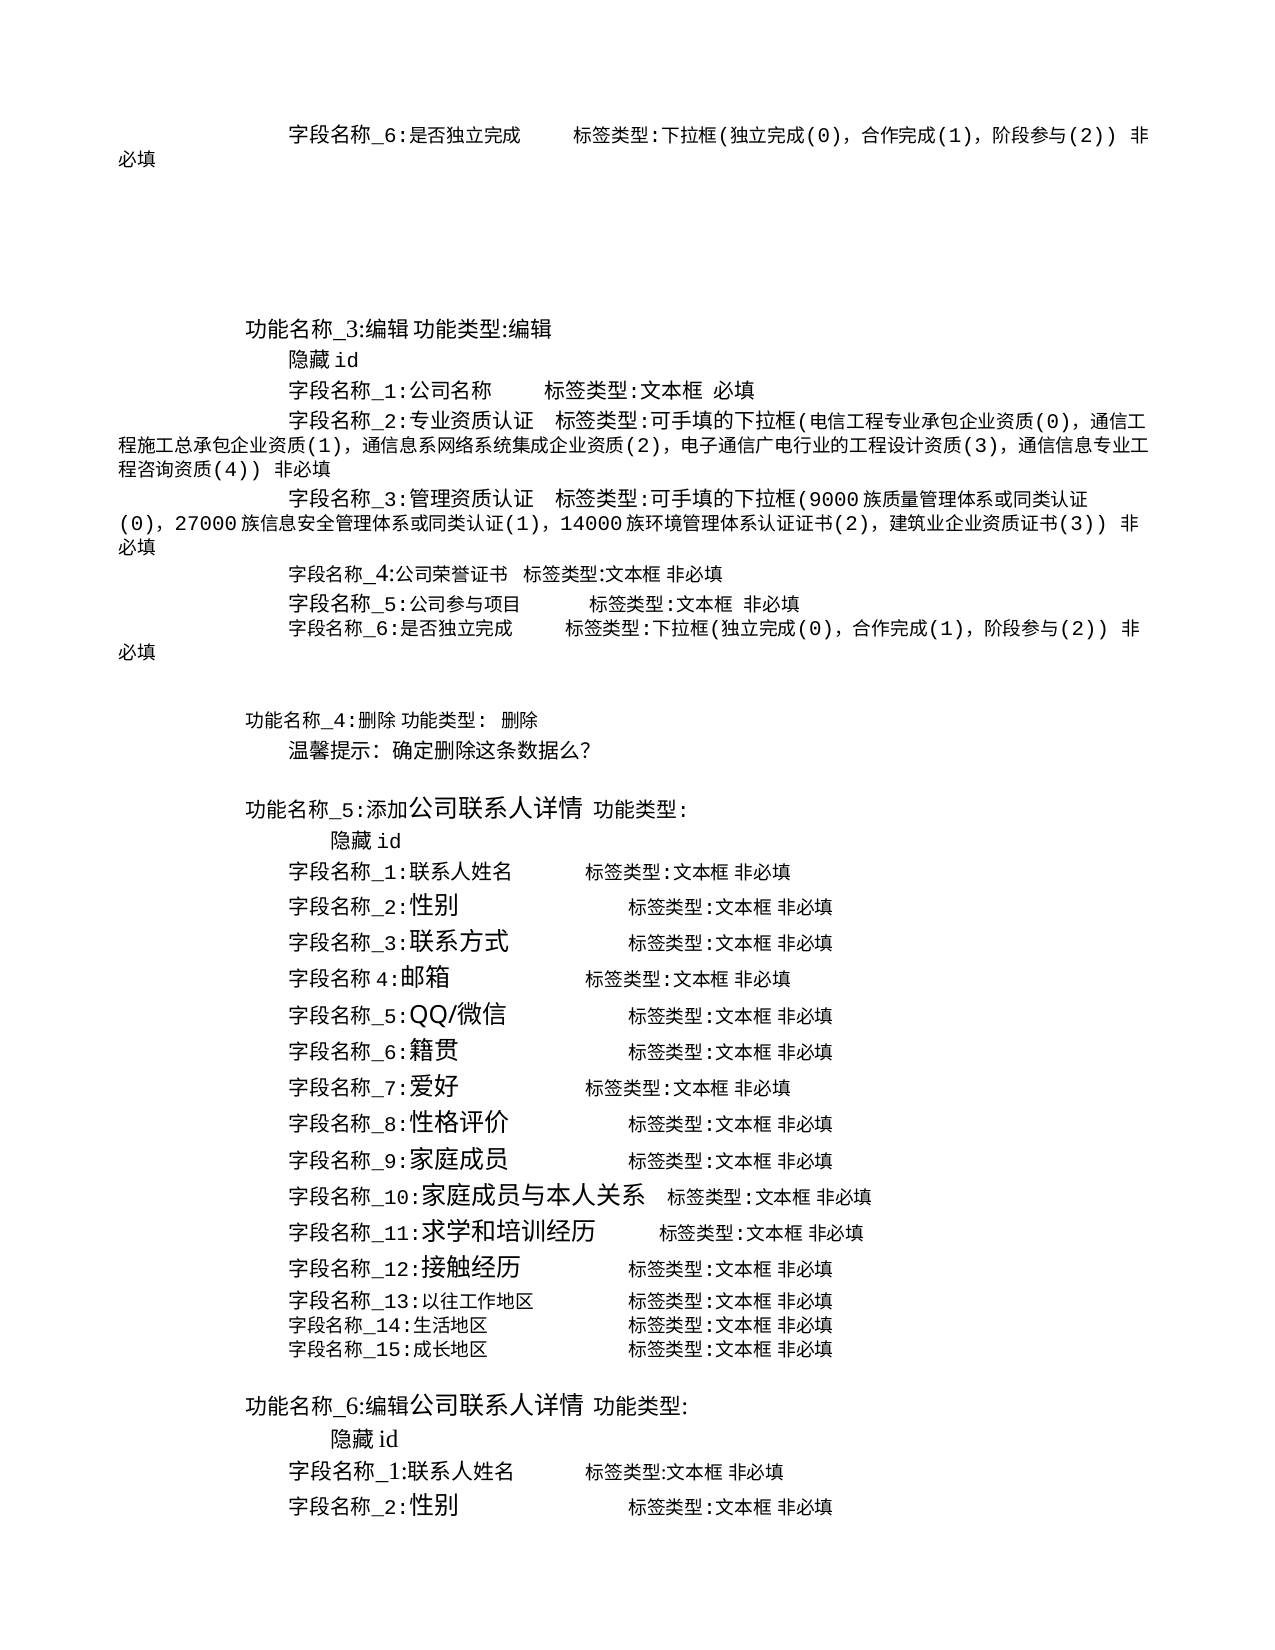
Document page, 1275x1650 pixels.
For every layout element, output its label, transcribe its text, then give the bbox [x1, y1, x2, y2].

text 功能名称_5:添加公司联系人详情 功能类型: [118, 788, 1157, 824]
text 隐藏id [118, 344, 1157, 374]
text 字段名称_1:公司名称 标签类型:文本框 必填 [118, 374, 1157, 404]
text 字段名称_5:公司参与项目 标签类型:文本框 非必填 [118, 587, 1157, 618]
text 字段名称_9:家庭成员 标签类型:文本框 非必填 [118, 1139, 1157, 1175]
text 字段名称_8:性格评价 标签类型:文本框 非必填 [118, 1103, 1157, 1139]
text 字段名称_2:性别 标签类型:文本框 非必填 [118, 1485, 1157, 1522]
text 字段名称_3:管理资质认证 标签类型:可手填的下拉框(9000族质量管理体系或同类认证(0)，27000族信息安全管理体系或同类认证(1)，14000族环境管理体系认证证书(2)，建筑业企业资质证书(3)) 非必填 [118, 483, 1157, 558]
text 字段名称_10:家庭成员与本人关系 标签类型:文本框 非必填 [118, 1175, 1157, 1212]
text 字段名称_11:求学和培训经历 标签类型:文本框 非必填 [118, 1212, 1157, 1248]
text 功能名称_6:编辑公司联系人详情 功能类型: [118, 1386, 1157, 1422]
text 字段名称_12:接触经历 标签类型:文本框 非必填 [118, 1248, 1157, 1284]
text 字段名称_15:成长地区 标签类型:文本框 非必填 [118, 1338, 1157, 1362]
text 隐藏id [118, 1422, 1157, 1454]
text 字段名称_3:联系方式 标签类型:文本框 非必填 [118, 922, 1157, 958]
text 字段名称_4:公司荣誉证书 标签类型:文本框 非必填 [118, 558, 1157, 587]
text 字段名称_2:专业资质认证 标签类型:可手填的下拉框(电信工程专业承包企业资质(0)，通信工程施工总承包企业资质(1)，通信息系网络系统集成企业资质(2)，电子通信广电行业的工程设计资质(3)，通信信息专业工程咨询资质(4)) 非必填 [118, 404, 1157, 483]
text 功能名称_3:编辑 功能类型:编辑 [118, 312, 1157, 344]
text 字段名称_13:以往工作地区 标签类型:文本框 非必填 [118, 1284, 1157, 1314]
text 字段名称_14:生活地区 标签类型:文本框 非必填 [118, 1314, 1157, 1338]
text 字段名称_1:联系人姓名 标签类型:文本框 非必填 [118, 1454, 1157, 1485]
text 字段名称_7:爱好 标签类型:文本框 非必填 [118, 1067, 1157, 1103]
text 字段名称_1:联系人姓名 标签类型:文本框 非必填 [118, 855, 1157, 885]
text 字段名称_6:是否独立完成 标签类型:下拉框(独立完成(0)，合作完成(1)，阶段参与(2)) 非必填 [118, 118, 1157, 170]
text 温馨提示：确定删除这条数据么？ [118, 734, 1157, 764]
text 字段名称_5:QQ/微信 标签类型:文本框 非必填 [118, 994, 1157, 1030]
text 字段名称_2:性别 标签类型:文本框 非必填 [118, 885, 1157, 922]
text 隐藏id [118, 824, 1157, 855]
text 字段名称_6:是否独立完成 标签类型:下拉框(独立完成(0)，合作完成(1)，阶段参与(2)) 非必填 [118, 618, 1157, 663]
text 字段名称4:邮箱 标签类型:文本框 非必填 [118, 958, 1157, 994]
text 功能名称_4:删除 功能类型: 删除 [118, 710, 1157, 734]
text 字段名称_6:籍贯 标签类型:文本框 非必填 [118, 1030, 1157, 1067]
